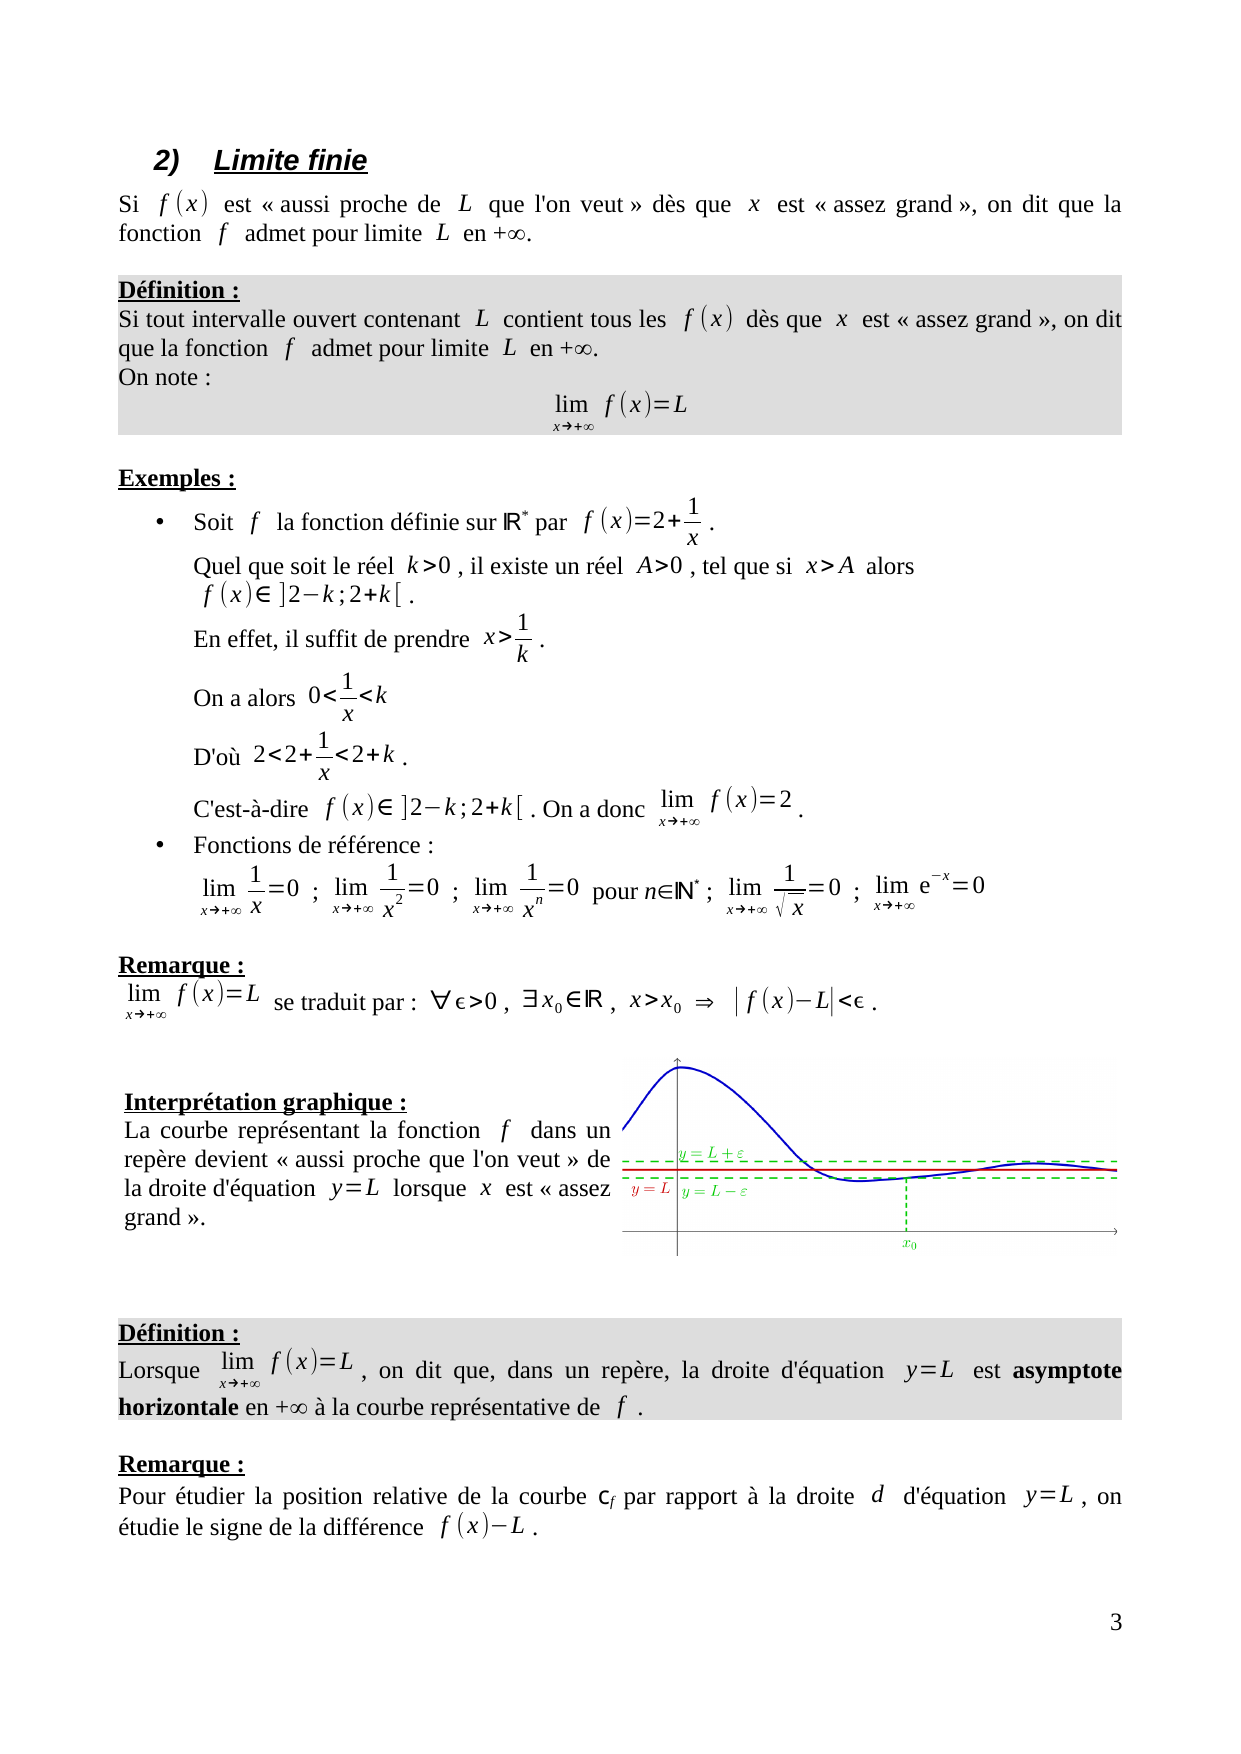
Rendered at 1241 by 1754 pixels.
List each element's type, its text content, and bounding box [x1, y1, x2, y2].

text se traduit par : , , ⇒ . [118, 979, 1122, 1023]
text On note : [118, 362, 1122, 390]
list C'est-à-dire . On a donc . [156, 786, 1122, 830]
list D'où . [156, 727, 1122, 786]
text Pour étudier la position relative de la courbe cf par rapport à la droite d'équation , on étudie le signe de la différence . [118, 1478, 1122, 1541]
text Définition : [118, 1318, 1122, 1347]
text Définition : [118, 275, 1122, 304]
subtitle Limite finie [153, 143, 1122, 177]
text Remarque : [118, 950, 1122, 979]
text Remarque : [118, 1449, 1122, 1478]
table_header [617, 1052, 1123, 1290]
text Exemples : [118, 463, 1122, 492]
list Quel que soit le réel , il existe un réel , tel que si alors . [156, 551, 1122, 609]
list Fonctions de référence : [156, 830, 1122, 859]
text Si tout intervalle ouvert contenant contient tous les dès que est « assez grand », on dit que la fonction admet pour limite en +∞. [118, 304, 1122, 362]
list En effet, il suffit de prendre . [156, 609, 1122, 668]
text Lorsque , on dit que, dans un repère, la droite d'équation est asymptote horizontale en +∞ à la courbe représentative de . [118, 1347, 1122, 1420]
table_header Interprétation graphique : La courbe représentant la fonction dans un repère devient « aussi proche que l'on veut » de la droite d'équation lorsque est « assez grand ». [118, 1052, 617, 1290]
text Si est « aussi proche de que l'on veut » dès que est « assez grand », on dit que la fonction admet pour limite en +∞. [118, 189, 1122, 247]
list Soit la fonction définie sur ℝ* par . [156, 492, 1122, 551]
list On a alors [156, 668, 1122, 727]
list ; ; pour n∈ℕ* ; ; [156, 859, 1122, 922]
